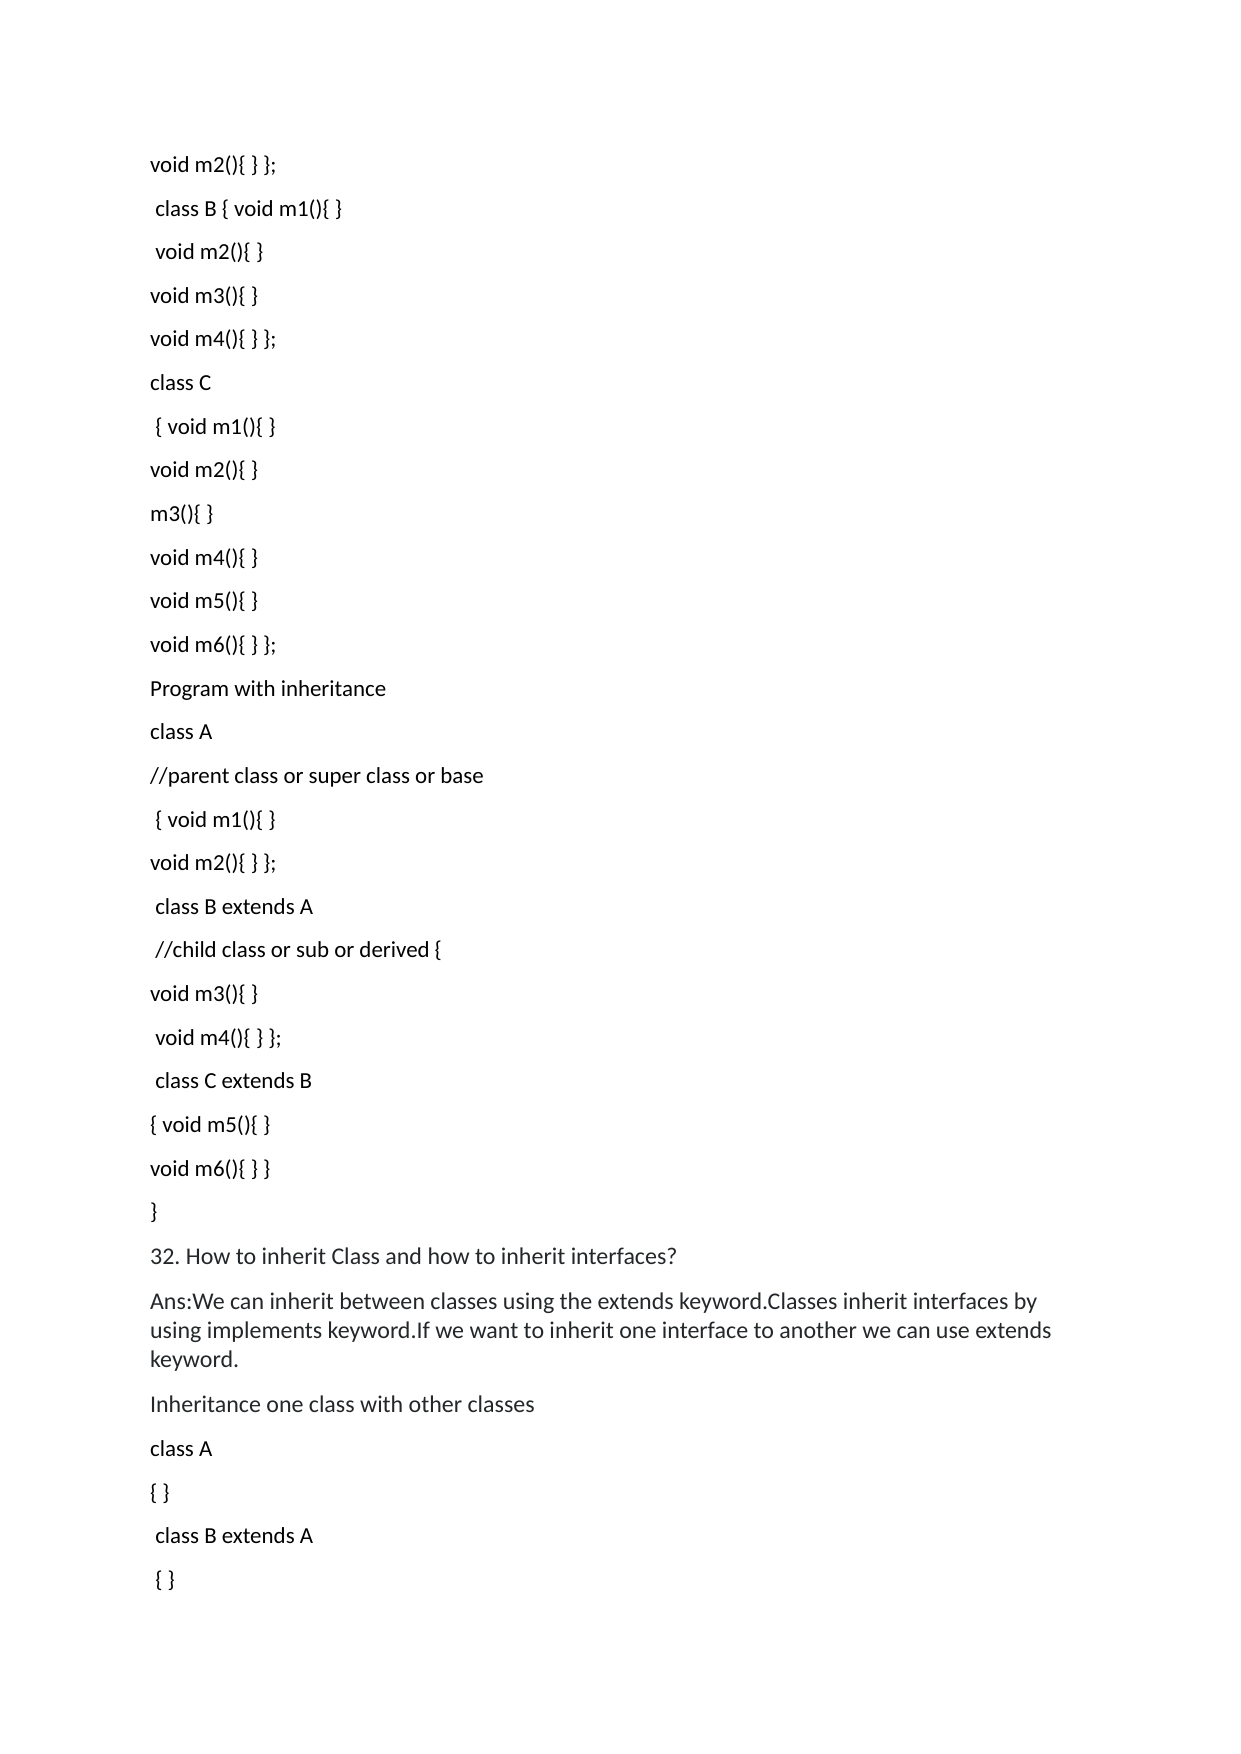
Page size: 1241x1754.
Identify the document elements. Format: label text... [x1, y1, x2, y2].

text Inheritance one class with other classes [150, 1389, 1090, 1419]
text class C extends B [150, 1067, 1090, 1094]
text { void m1(){ } [150, 412, 1090, 440]
text { } [150, 1478, 1090, 1506]
text void m4(){ } [150, 543, 1090, 571]
text class B extends A [150, 892, 1090, 920]
text void m2(){ } }; [150, 150, 1090, 178]
text void m6(){ } } [150, 1154, 1090, 1182]
text class A [150, 717, 1090, 745]
text void m3(){ } [150, 979, 1090, 1007]
text void m3(){ } [150, 281, 1090, 309]
text void m2(){ } [150, 456, 1090, 483]
text //child class or sub or derived { [150, 936, 1090, 964]
text m3(){ } [150, 499, 1090, 527]
text class B { void m1(){ } [150, 194, 1090, 222]
text void m5(){ } [150, 586, 1090, 614]
text Ans:We can inherit between classes using the extends keyword.Classes inherit interfaces by using implements keyword.If we want to inherit one interface to another we can use extends keyword. [150, 1286, 1090, 1374]
text class A [150, 1434, 1090, 1462]
text void m2(){ } }; [150, 848, 1090, 876]
text Program with inheritance [150, 674, 1090, 702]
text void m2(){ } [150, 237, 1090, 265]
text } [150, 1197, 1090, 1226]
text { } [150, 1565, 1090, 1593]
text 32. How to inherit Class and how to inherit interfaces? [150, 1241, 1090, 1270]
text { void m1(){ } [150, 805, 1090, 833]
text void m6(){ } }; [150, 630, 1090, 658]
text //parent class or super class or base [150, 761, 1090, 789]
text class B extends A [150, 1522, 1090, 1550]
text class C [150, 368, 1090, 396]
text void m4(){ } }; [150, 1023, 1090, 1051]
text { void m5(){ } [150, 1110, 1090, 1138]
text void m4(){ } }; [150, 324, 1090, 353]
